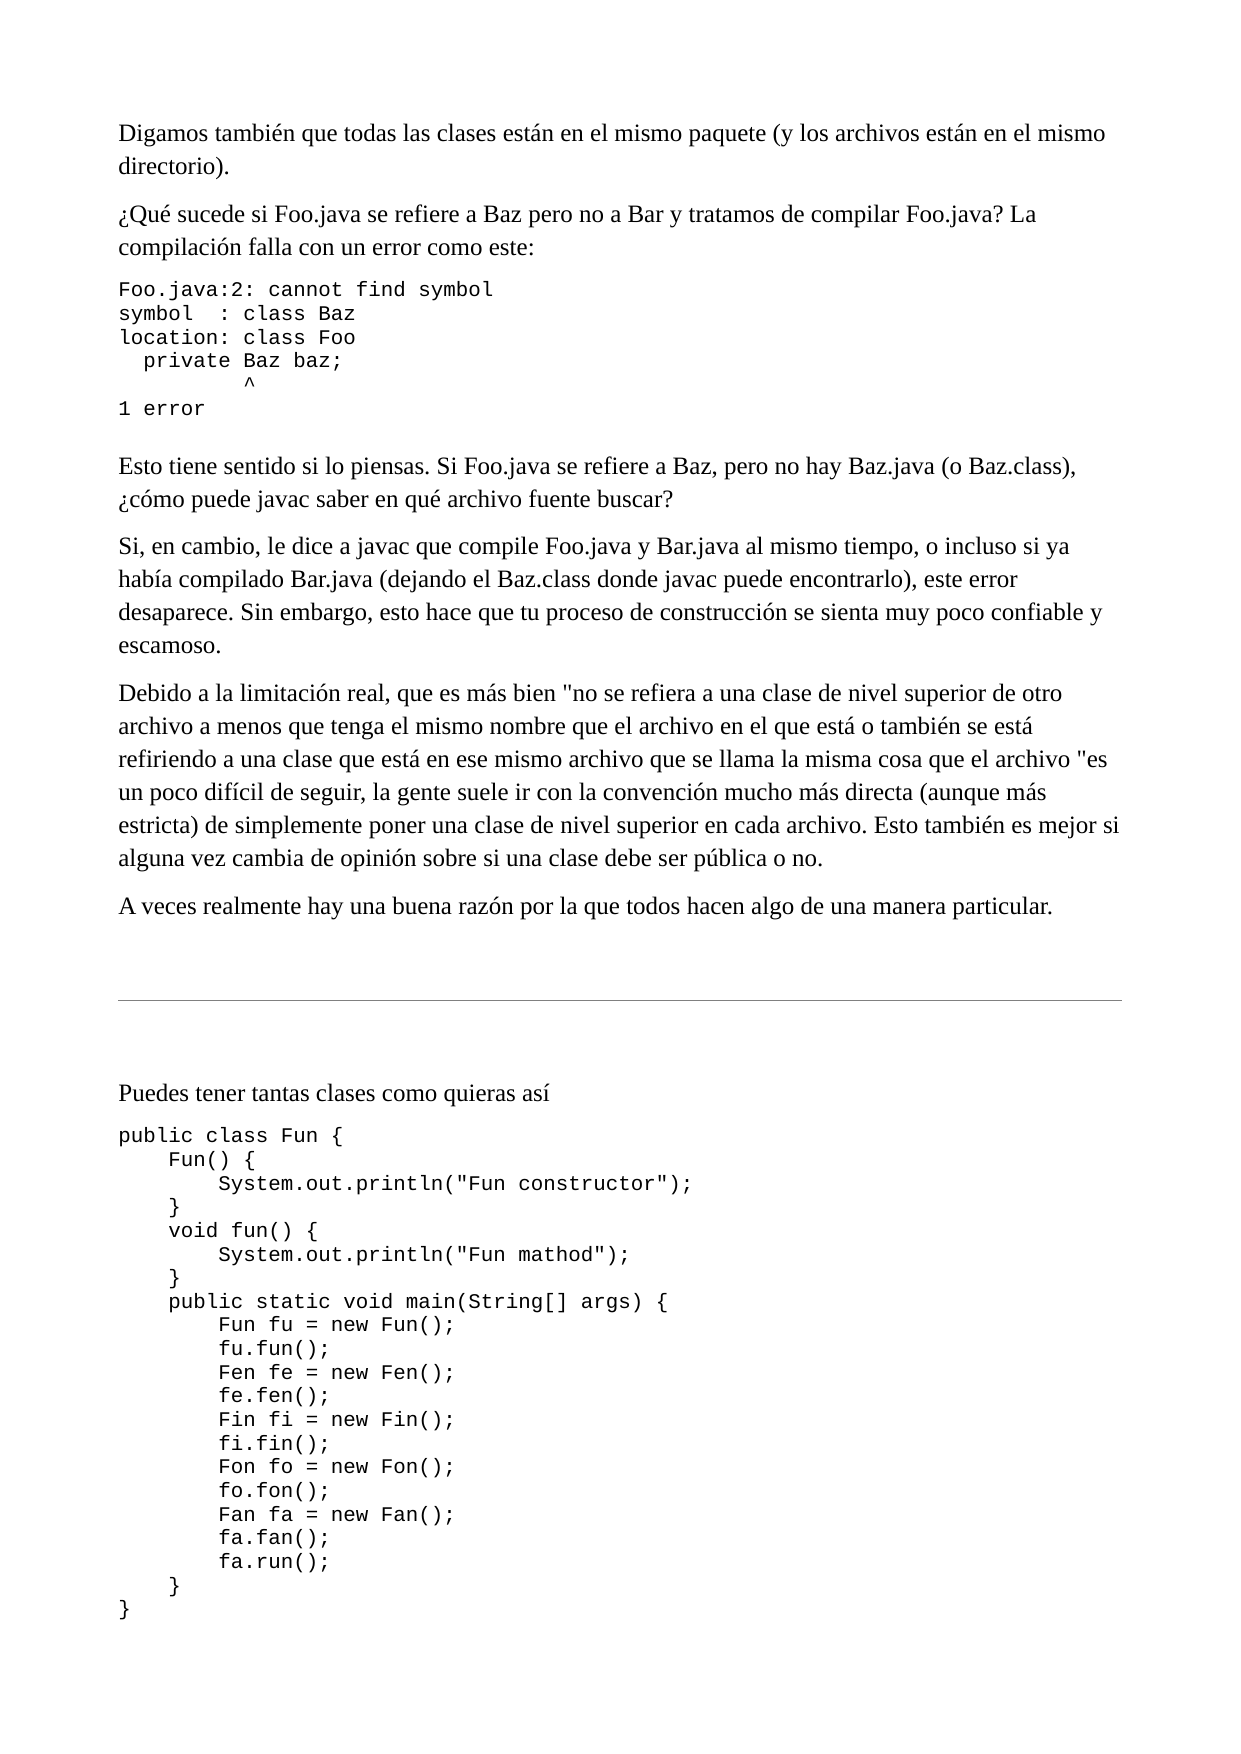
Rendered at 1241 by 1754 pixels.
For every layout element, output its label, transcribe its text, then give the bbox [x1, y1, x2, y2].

text Foo.java:2: cannot find symbol [118, 279, 1122, 303]
text fu.fun(); [118, 1338, 1122, 1362]
text } [118, 1196, 1122, 1220]
text Digamos también que todas las clases están en el mismo paquete (y los archivos están en el mismo directorio). [118, 118, 1122, 180]
text public class Fun { [118, 1125, 1122, 1149]
text Fun fu = new Fun(); [118, 1314, 1122, 1338]
text fe.fen(); [118, 1385, 1122, 1409]
text Fon fo = new Fon(); [118, 1456, 1122, 1480]
text } [118, 1267, 1122, 1291]
text public static void main(String[] args) { [118, 1291, 1122, 1314]
text location: class Foo [118, 327, 1122, 350]
text Fin fi = new Fin(); [118, 1409, 1122, 1433]
text private Baz baz; [118, 350, 1122, 374]
text 1 error [118, 398, 1122, 421]
text fi.fin(); [118, 1433, 1122, 1456]
text System.out.println("Fun mathod"); [118, 1243, 1122, 1267]
text Puedes tener tantas clases como quieras así [118, 1078, 1122, 1106]
text Si, en cambio, le dice a javac que compile Foo.java y Bar.java al mismo tiempo, o incluso si ya había compilado Bar.java (dejando el Baz.class donde javac puede encontrarlo), este error desaparece. Sin embargo, esto hace que tu proceso de construcción se sienta muy poco confiable y escamoso. [118, 531, 1122, 659]
text ¿Qué sucede si Foo.java se refiere a Baz pero no a Bar y tratamos de compilar Foo.java? La compilación falla con un error como este: [118, 199, 1122, 261]
text Fan fa = new Fan(); [118, 1504, 1122, 1527]
text Esto tiene sentido si lo piensas. Si Foo.java se refiere a Baz, pero no hay Baz.java (o Baz.class), ¿cómo puede javac saber en qué archivo fuente buscar? [118, 451, 1122, 512]
text Fun() { [118, 1149, 1122, 1173]
text void fun() { [118, 1220, 1122, 1243]
text Fen fe = new Fen(); [118, 1362, 1122, 1385]
text fo.fon(); [118, 1480, 1122, 1504]
text } [118, 1598, 1122, 1622]
text symbol : class Baz [118, 303, 1122, 327]
text fa.fan(); [118, 1527, 1122, 1551]
text } [118, 1574, 1122, 1598]
text Debido a la limitación real, que es más bien "no se refiera a una clase de nivel superior de otro archivo a menos que tenga el mismo nombre que el archivo en el que está o también se está refiriendo a una clase que está en ese mismo archivo que se llama la misma cosa que el archivo "es un poco difícil de seguir, la gente suele ir con la convención mucho más directa (aunque más estricta) de simplemente poner una clase de nivel superior en cada archivo. Esto también es mejor si alguna vez cambia de opinión sobre si una clase debe ser pública o no. [118, 678, 1122, 872]
text ^ [118, 374, 1122, 398]
text A veces realmente hay una buena razón por la que todos hacen algo de una manera particular. [118, 891, 1122, 919]
text System.out.println("Fun constructor"); [118, 1173, 1122, 1196]
text fa.run(); [118, 1551, 1122, 1574]
